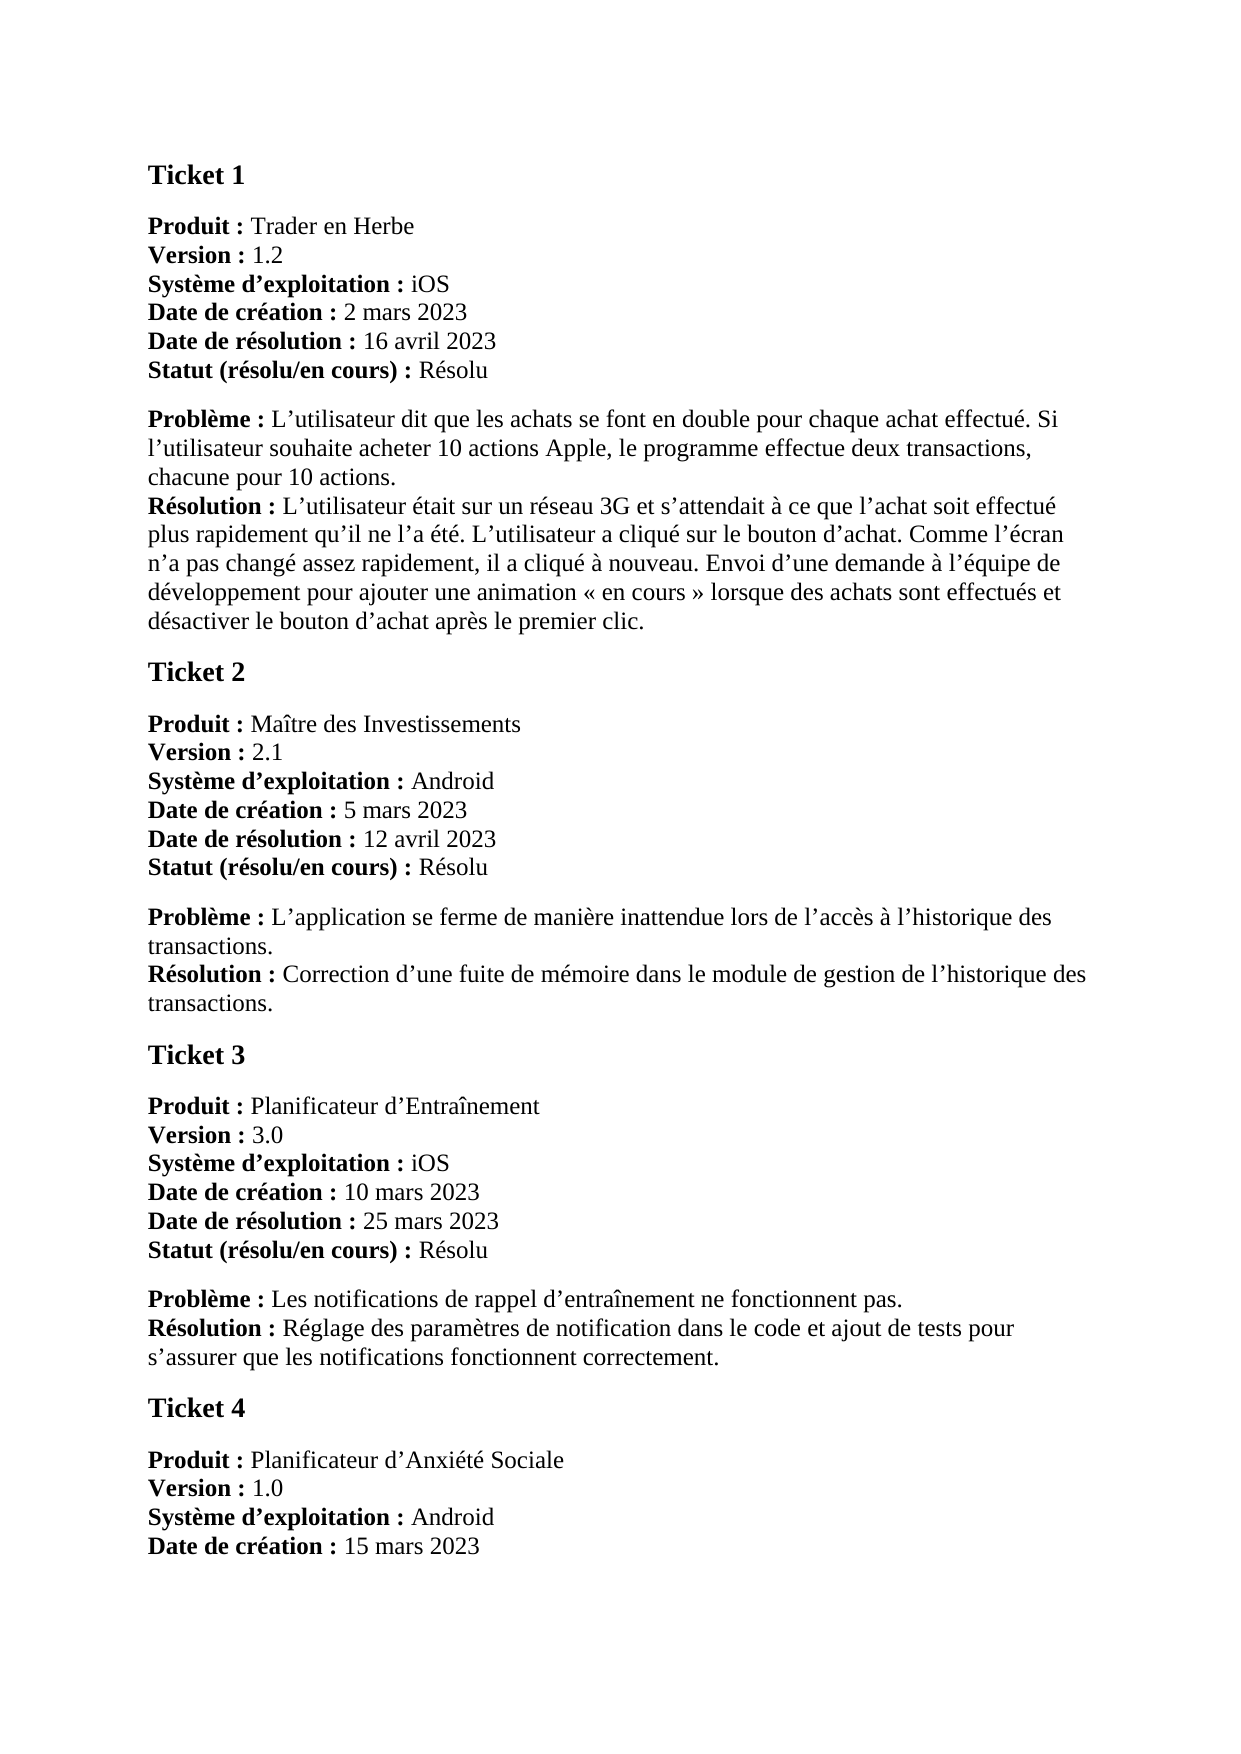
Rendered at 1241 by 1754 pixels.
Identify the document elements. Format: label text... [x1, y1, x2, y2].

text Produit : Planificateur d’Entraînement Version : 3.0 Système d’exploitation : iOS Date de création : 10 mars 2023 Date de résolution : 25 mars 2023 Statut (résolu/en cours) : Résolu [148, 1091, 1093, 1263]
text Problème : L’application se ferme de manière inattendue lors de l’accès à l’historique des transactions. Résolution : Correction d’une fuite de mémoire dans le module de gestion de l’historique des transactions. [148, 902, 1093, 1017]
text Problème : L’utilisateur dit que les achats se font en double pour chaque achat effectué. Si l’utilisateur souhaite acheter 10 actions Apple, le programme effectue deux transactions, chacune pour 10 actions. Résolution : L’utilisateur était sur un réseau 3G et s’attendait à ce que l’achat soit effectué plus rapidement qu’il ne l’a été. L’utilisateur a cliqué sur le bouton d’achat. Comme l’écran n’a pas changé assez rapidement, il a cliqué à nouveau. Envoi d’une demande à l’équipe de développement pour ajouter une animation « en cours » lorsque des achats sont effectués et désactiver le bouton d’achat après le premier clic. [148, 404, 1093, 634]
text Produit : Planificateur d’Anxiété Sociale Version : 1.0 Système d’exploitation : Android Date de création : 15 mars 2023 [148, 1445, 1093, 1560]
subtitle Ticket 2 [148, 655, 1093, 688]
subtitle Ticket 4 [148, 1391, 1093, 1424]
subtitle Ticket 3 [148, 1038, 1093, 1070]
text Problème : Les notifications de rappel d’entraînement ne fonctionnent pas. Résolution : Réglage des paramètres de notification dans le code et ajout de tests pour s’assurer que les notifications fonctionnent correctement. [148, 1284, 1093, 1371]
subtitle Ticket 1 [148, 158, 1093, 190]
text Produit : Maître des Investissements Version : 2.1 Système d’exploitation : Android Date de création : 5 mars 2023 Date de résolution : 12 avril 2023 Statut (résolu/en cours) : Résolu [148, 709, 1093, 881]
text Produit : Trader en Herbe Version : 1.2 Système d’exploitation : iOS Date de création : 2 mars 2023 Date de résolution : 16 avril 2023 Statut (résolu/en cours) : Résolu [148, 211, 1093, 384]
